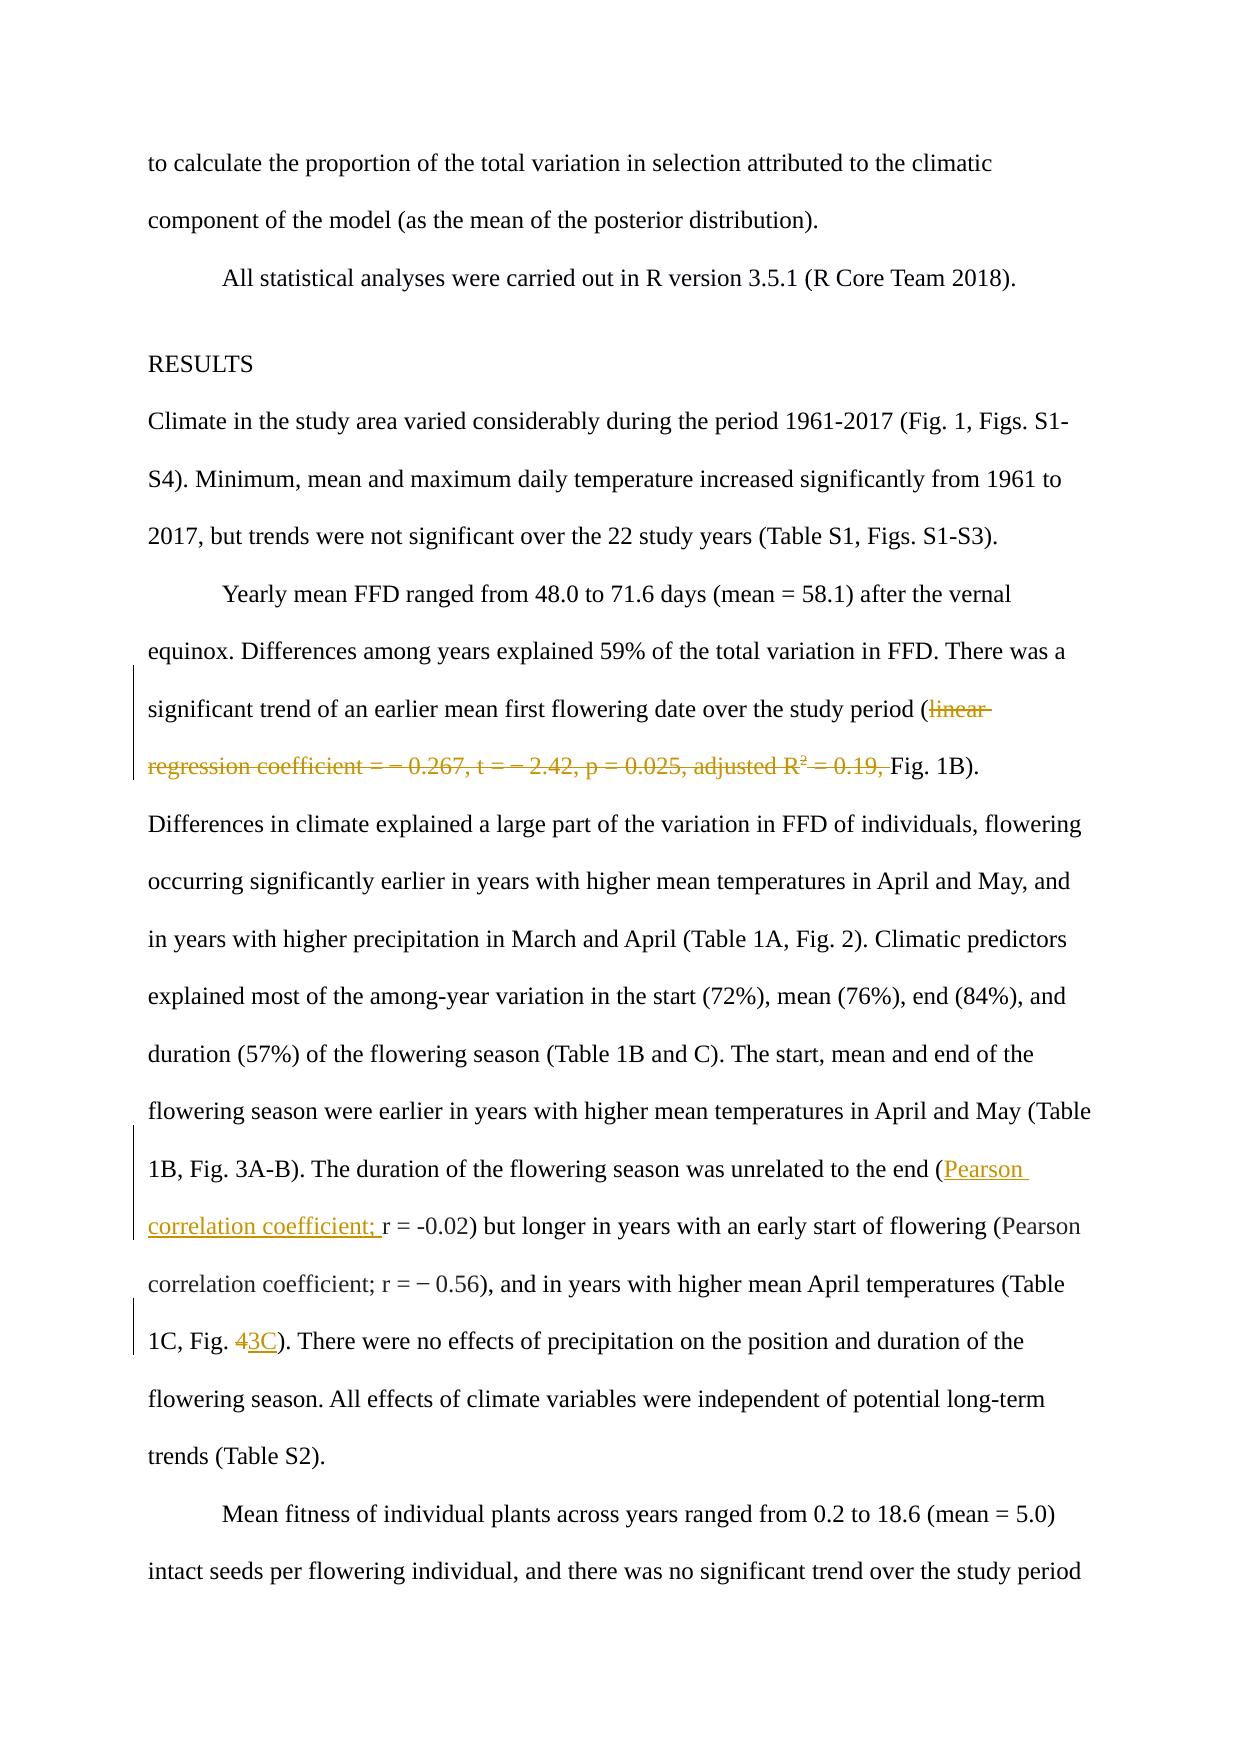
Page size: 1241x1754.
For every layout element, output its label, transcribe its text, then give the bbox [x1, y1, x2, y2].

text Yearly mean FFD ranged from 48.0 to 71.6 days (mean = 58.1) after the vernal equinox. Differences among years explained 59% of the total variation in FFD. There was a significant trend of an earlier mean first flowering date over the study period (Fig. 1B). Differences in climate explained a large part of the variation in FFD of individuals, flowering occurring significantly earlier in years with higher mean temperatures in April and May, and in years with higher precipitation in March and April (Table 1A, Fig. 2). Climatic predictors explained most of the among-year variation in the start (72%), mean (76%), end (84%), and duration (57%) of the flowering season (Table 1B and C). The start, mean and end of the flowering season were earlier in years with higher mean temperatures in April and May (Table 1B, Fig. 3A-B). The duration of the flowering season was unrelated to the end (Pearson correlation coefficient; r = -0.02) but longer in years with an early start of flowering (Pearson correlation coefficient; r = ̶ 0.56), and in years with higher mean April temperatures (Table 1C, Fig. 3C). There were no effects of precipitation on the position and duration of the flowering season. All effects of climate variables were independent of potential long-term trends (Table S2). [148, 579, 1092, 1470]
text Climate in the study area varied considerably during the period 1961-2017 (Fig. 1, Figs. S1-S4). Minimum, mean and maximum daily temperature increased significantly from 1961 to 2017, but trends were not significant over the 22 study years (Table S1, Figs. S1-S3). [148, 406, 1092, 550]
text All statistical analyses were carried out in R version 3.5.1 (R Core Team 2018). [148, 263, 1092, 291]
text RESULTS [148, 349, 1092, 378]
text Mean fitness of individual plants across years ranged from 0.2 to 18.6 (mean = 5.0) intact seeds per flowering individual, and there was no significant trend over the study period [148, 1499, 1092, 1585]
text to calculate the proportion of the total variation in selection attributed to the climatic component of the model (as the mean of the posterior distribution). [148, 148, 1092, 234]
